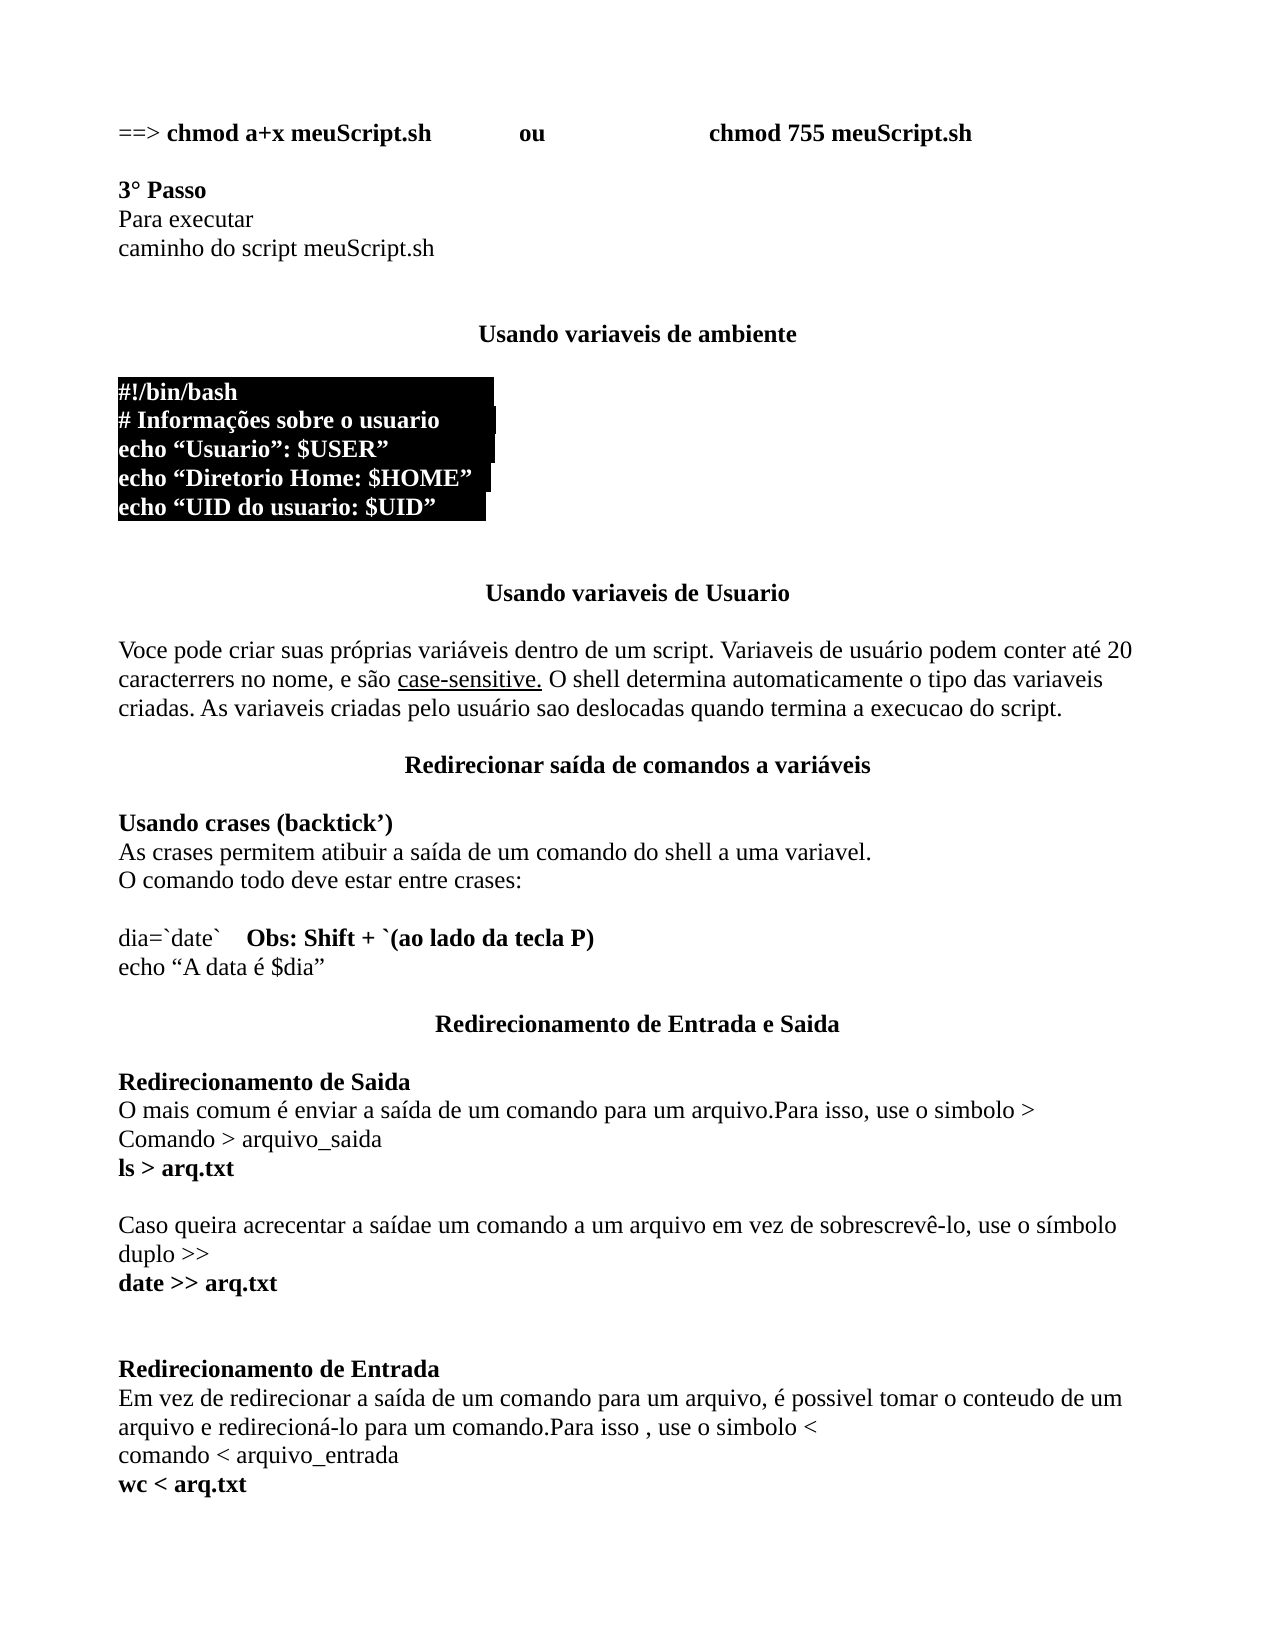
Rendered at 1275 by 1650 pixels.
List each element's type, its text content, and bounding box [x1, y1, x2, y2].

text echo “Usuario”: $USER” [118, 434, 1157, 463]
text Para executar [118, 204, 1157, 233]
text Redirecionar saída de comandos a variáveis [118, 751, 1157, 779]
text Redirecionamento de Saida [118, 1067, 1157, 1096]
text date >> arq.txt [118, 1268, 1157, 1297]
text Redirecionamento de Entrada [118, 1354, 1157, 1383]
text Usando variaveis de Usuario [118, 578, 1157, 607]
text Usando variaveis de ambiente [118, 319, 1157, 348]
text echo “UID do usuario: $UID” [118, 492, 1157, 521]
text comando < arquivo_entrada [118, 1441, 1157, 1469]
text O comando todo deve estar entre crases: [118, 866, 1157, 894]
text Redirecionamento de Entrada e Saida [118, 1009, 1157, 1038]
text Caso queira acrecentar a saídae um comando a um arquivo em vez de sobrescrevê-lo, use o símbolo duplo >> [118, 1211, 1157, 1268]
text ==> chmod a+x meuScript.sh ou chmod 755 meuScript.sh [118, 118, 1157, 147]
text echo “A data é $dia” [118, 952, 1157, 981]
text caminho do script meuScript.sh [118, 233, 1157, 262]
text wc < arq.txt [118, 1469, 1157, 1498]
text Voce pode criar suas próprias variáveis dentro de um script. Variaveis de usuário podem conter até 20 caracterrers no nome, e são case-sensitive. O shell determina automaticamente o tipo das variaveis criadas. As variaveis criadas pelo usuário sao deslocadas quando termina a execucao do script. [118, 636, 1157, 722]
text ls > arq.txt [118, 1153, 1157, 1182]
text Comando > arquivo_saida [118, 1124, 1157, 1153]
text echo “Diretorio Home: $HOME” [118, 463, 1157, 492]
text O mais comum é enviar a saída de um comando para um arquivo.Para isso, use o simbolo > [118, 1096, 1157, 1124]
text #!/bin/bash [118, 377, 1157, 406]
text 3° Passo [118, 176, 1157, 204]
text Em vez de redirecionar a saída de um comando para um arquivo, é possivel tomar o conteudo de um arquivo e redirecioná-lo para um comando.Para isso , use o simbolo < [118, 1383, 1157, 1441]
text dia=`date` Obs: Shift + `(ao lado da tecla P) [118, 923, 1157, 952]
text # Informações sobre o usuario [118, 406, 1157, 434]
text Usando crases (backtick’) [118, 808, 1157, 837]
text As crases permitem atibuir a saída de um comando do shell a uma variavel. [118, 837, 1157, 866]
